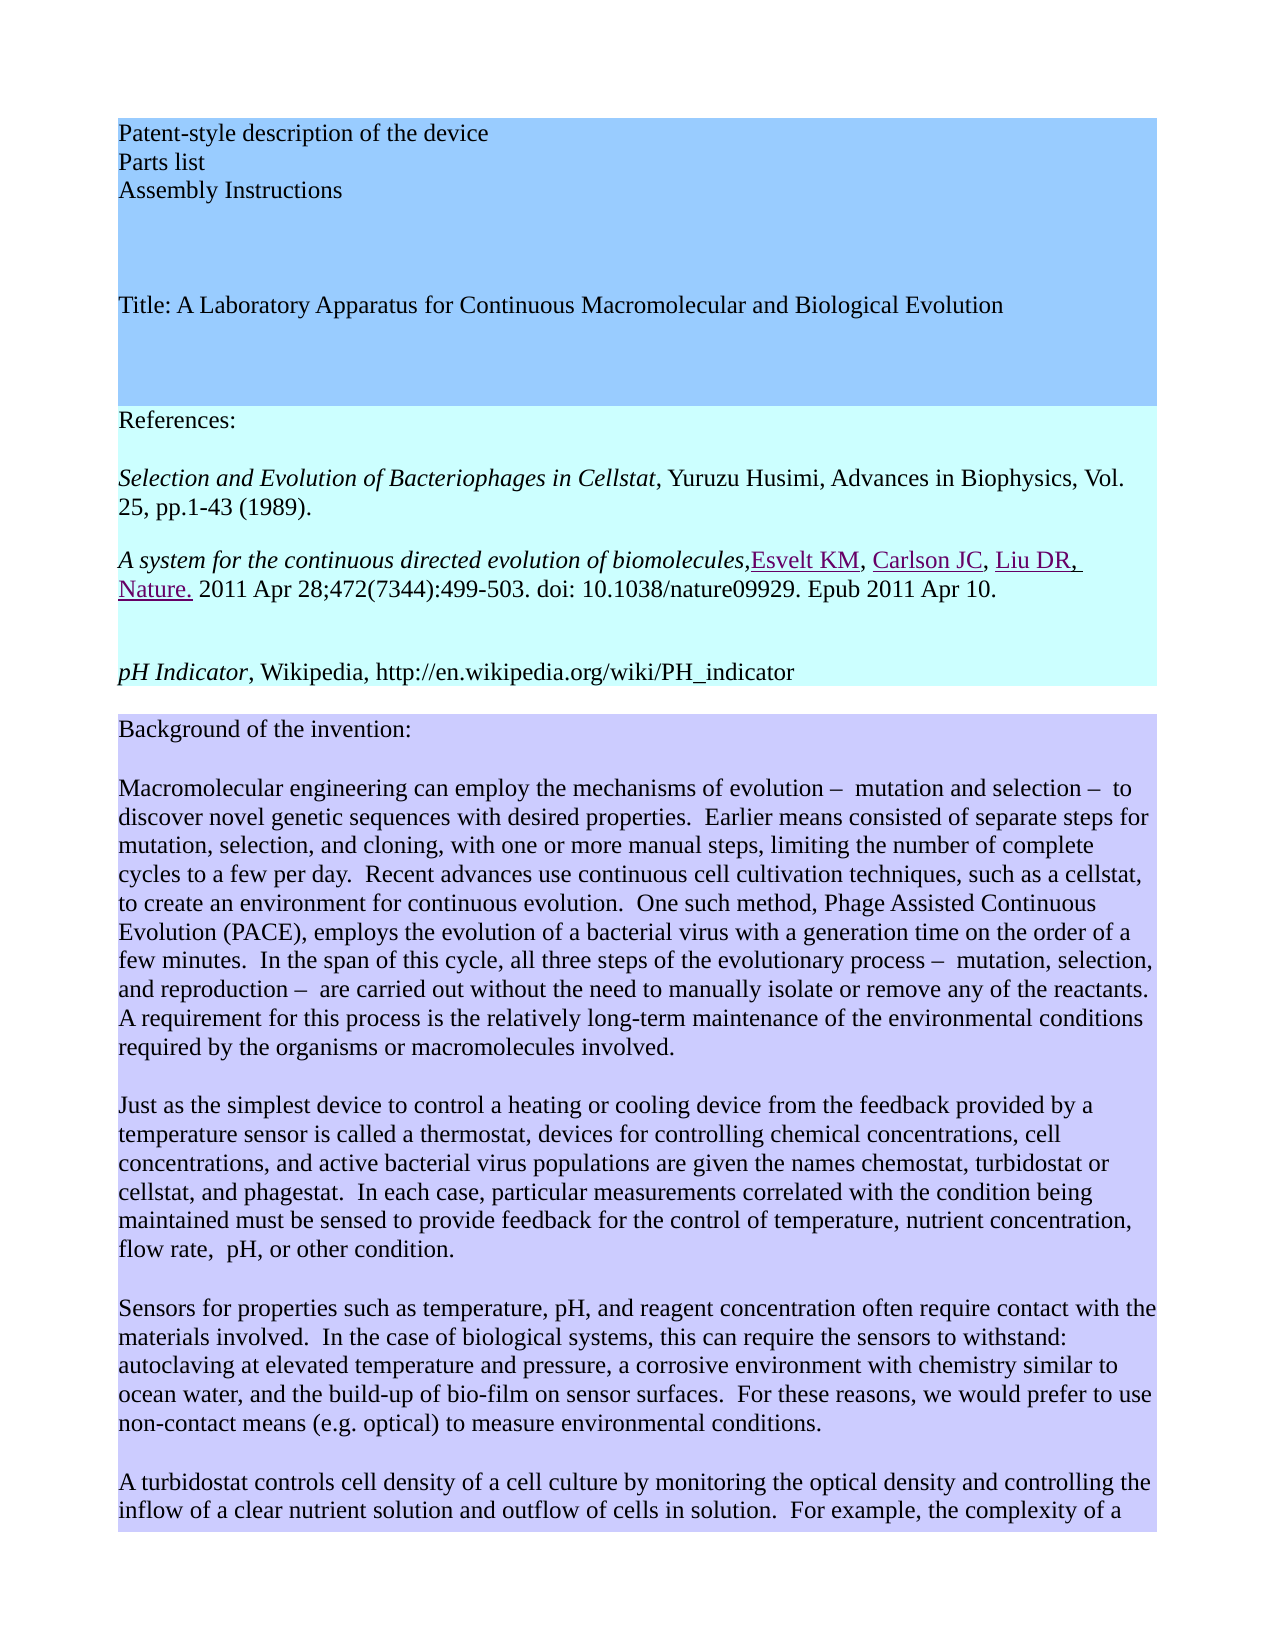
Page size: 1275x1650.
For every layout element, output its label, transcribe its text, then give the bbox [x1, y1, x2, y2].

subtitle A system for the continuous directed evolution of biomolecules,Esvelt KM, Carlson JC, Liu DR, Nature. 2011 Apr 28;472(7344):499-503. doi: 10.1038/nature09929. Epub 2011 Apr 10. [118, 546, 1157, 603]
text A turbidostat controls cell density of a cell culture by monitoring the optical density and controlling the inflow of a clear nutrient solution and outflow of cells in solution. For example, the complexity of a [118, 1467, 1157, 1524]
text Background of the invention: [118, 714, 1157, 743]
text Sensors for properties such as temperature, pH, and reagent concentration often require contact with the materials involved. In the case of biological systems, this can require the sensors to withstand: autoclaving at elevated temperature and pressure, a corrosive environment with chemistry similar to ocean water, and the build-up of bio-film on sensor surfaces. For these reasons, we would prefer to use non-contact means (e.g. optical) to measure environmental conditions. [118, 1293, 1157, 1437]
text Patent-style description of the device [118, 118, 1157, 147]
text Assembly Instructions [118, 176, 1157, 204]
text Title: A Laboratory Apparatus for Continuous Macromolecular and Biological Evolution [118, 291, 1157, 319]
text Just as the simplest device to control a heating or cooling device from the feedback provided by a temperature sensor is called a thermostat, devices for controlling chemical concentrations, cell concentrations, and active bacterial virus populations are given the names chemostat, turbidostat or cellstat, and phagestat. In each case, particular measurements correlated with the condition being maintained must be sensed to provide feedback for the control of temperature, nutrient concentration, flow rate, pH, or other condition. [118, 1091, 1157, 1263]
text Parts list [118, 147, 1157, 176]
text Macromolecular engineering can employ the mechanisms of evolution – mutation and selection – to discover novel genetic sequences with desired properties. Earlier means consisted of separate steps for mutation, selection, and cloning, with one or more manual steps, limiting the number of complete cycles to a few per day. Recent advances use continuous cell cultivation techniques, such as a cellstat, to create an environment for continuous evolution. One such method, Phage Assisted Continuous Evolution (PACE), employs the evolution of a bacterial virus with a generation time on the order of a few minutes. In the span of this cycle, all three steps of the evolutionary process – mutation, selection, and reproduction – are carried out without the need to manually isolate or remove any of the reactants. A requirement for this process is the relatively long-term maintenance of the environmental conditions required by the organisms or macromolecules involved. [118, 773, 1157, 1061]
text pH Indicator, Wikipedia, http://en.wikipedia.org/wiki/PH_indicator [118, 657, 1157, 686]
text References: [118, 406, 1157, 434]
text Selection and Evolution of Bacteriophages in Cellstat, Yuruzu Husimi, Advances in Biophysics, Vol. 25, pp.1-43 (1989). [118, 463, 1157, 521]
